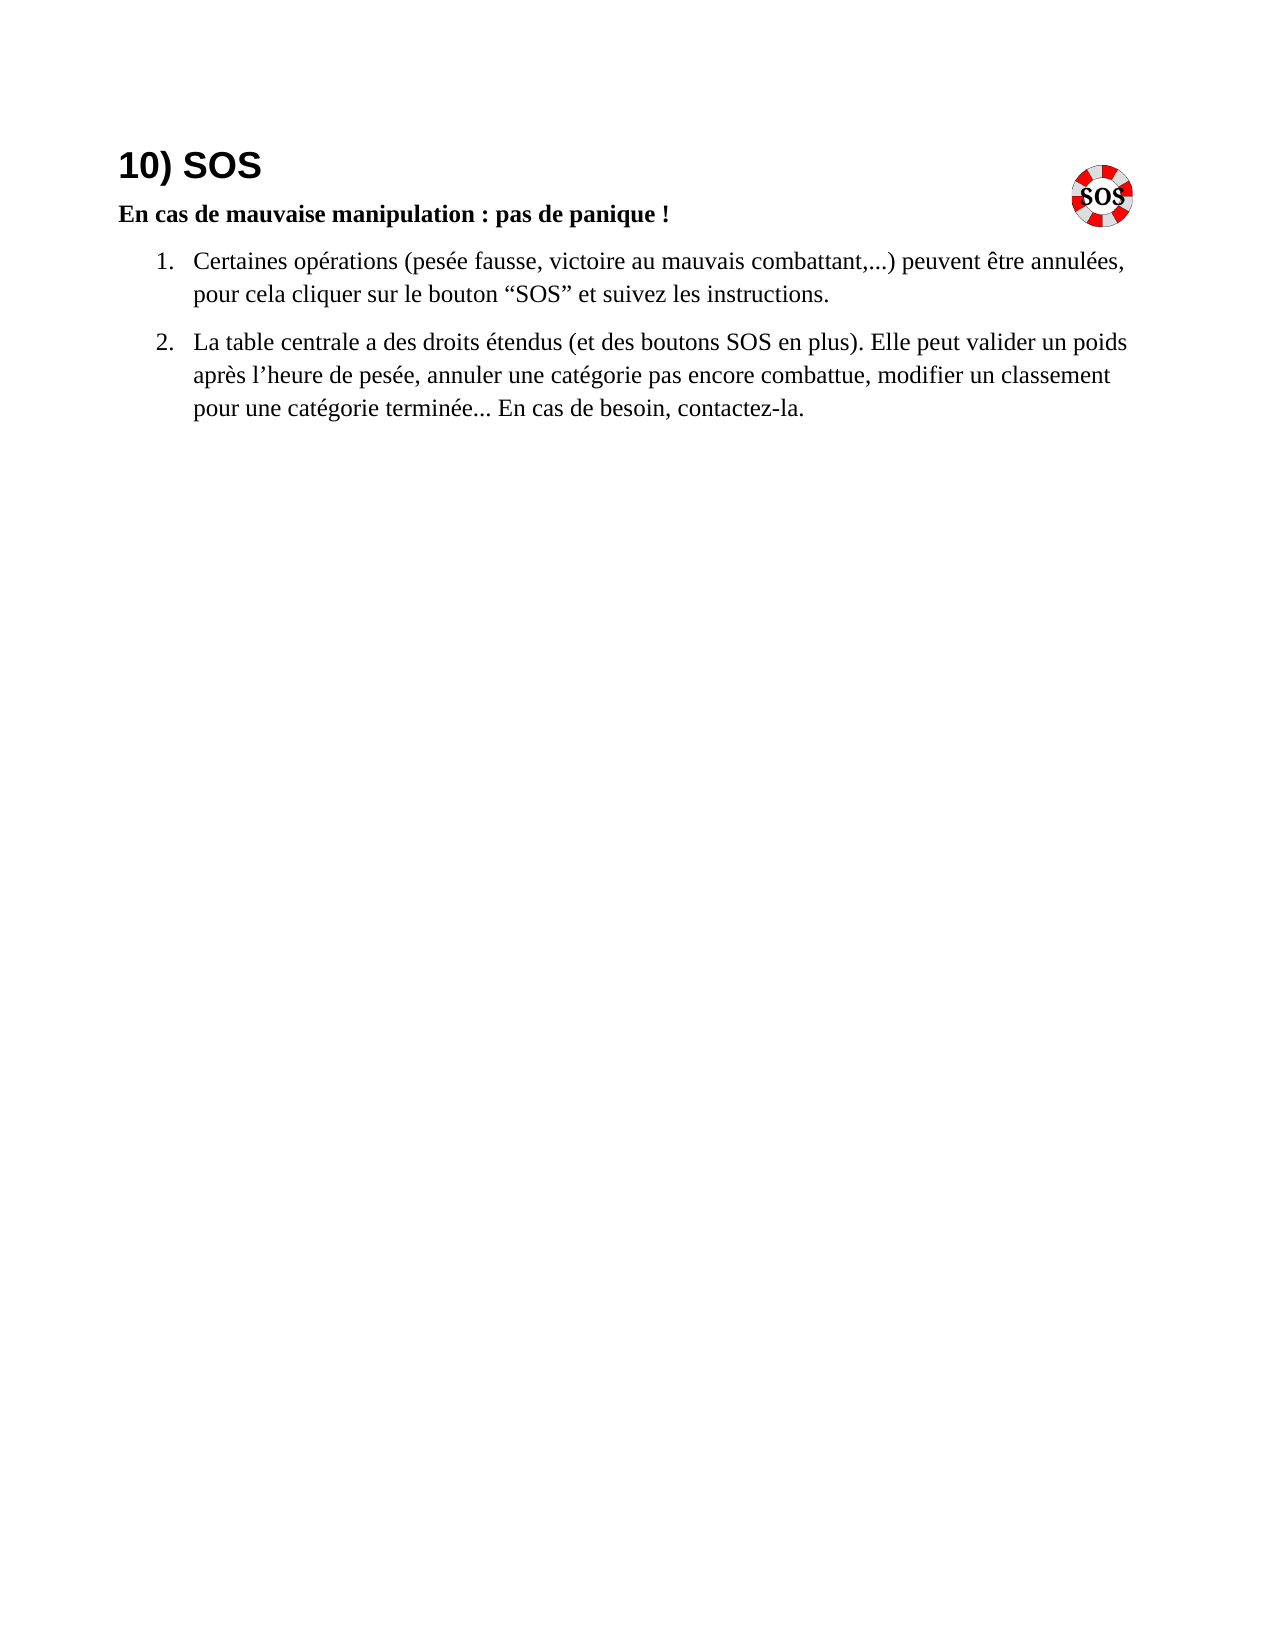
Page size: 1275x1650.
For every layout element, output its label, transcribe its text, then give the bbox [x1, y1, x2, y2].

text En cas de mauvaise manipulation : pas de panique ! [118, 199, 1071, 227]
list La table centrale a des droits étendus (et des boutons SOS en plus). Elle peut valider un poids après l’heure de pesée, annuler une catégorie pas encore combattue, modifier un classement pour une catégorie terminée... En cas de besoin, contactez-la. [156, 327, 1157, 422]
picture [1071, 165, 1133, 227]
list Certaines opérations (pesée fausse, victoire au mauvais combattant,...) peuvent être annulées, pour cela cliquer sur le bouton “SOS” et suivez les instructions. [156, 246, 1157, 308]
subtitle 10) SOS [118, 143, 1157, 186]
